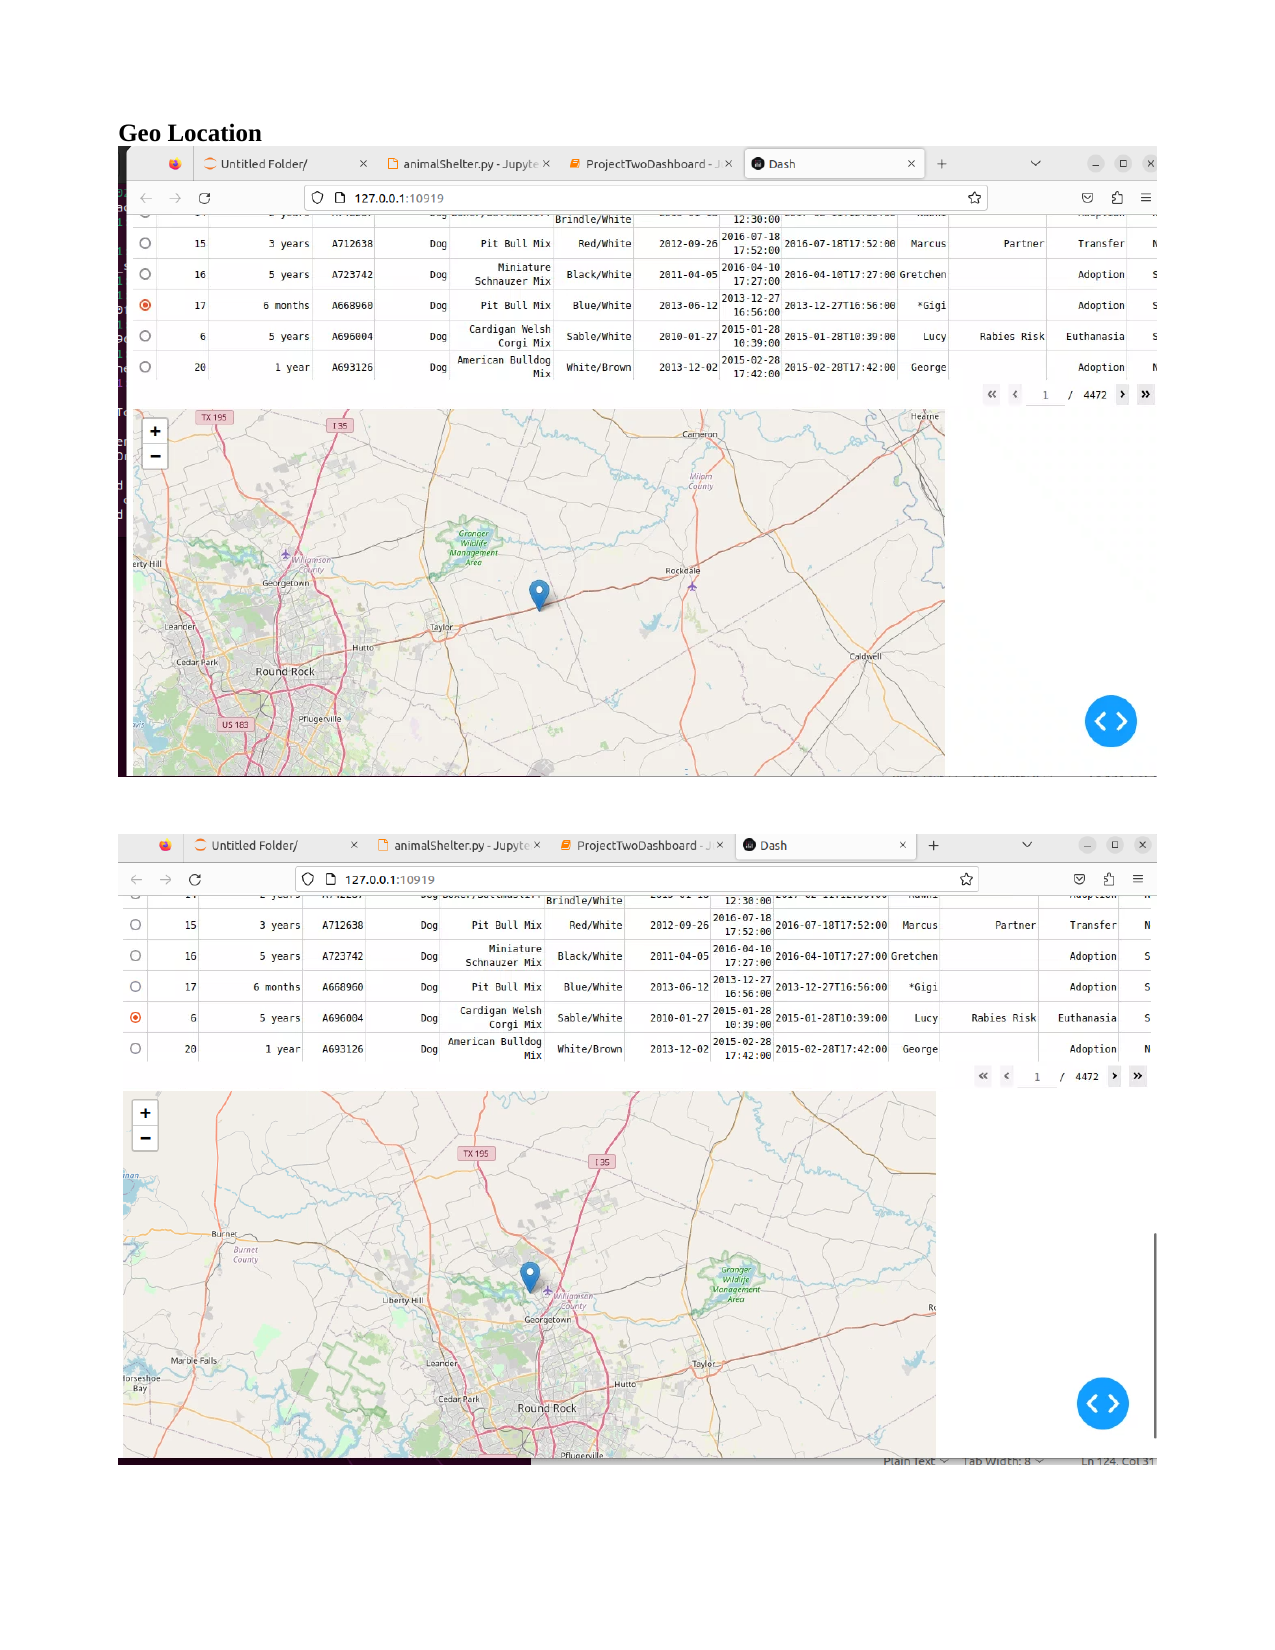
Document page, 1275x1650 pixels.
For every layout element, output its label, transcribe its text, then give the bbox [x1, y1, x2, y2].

text Geo Location [118, 118, 1157, 146]
picture [118, 146, 1157, 777]
picture [118, 834, 1157, 1465]
